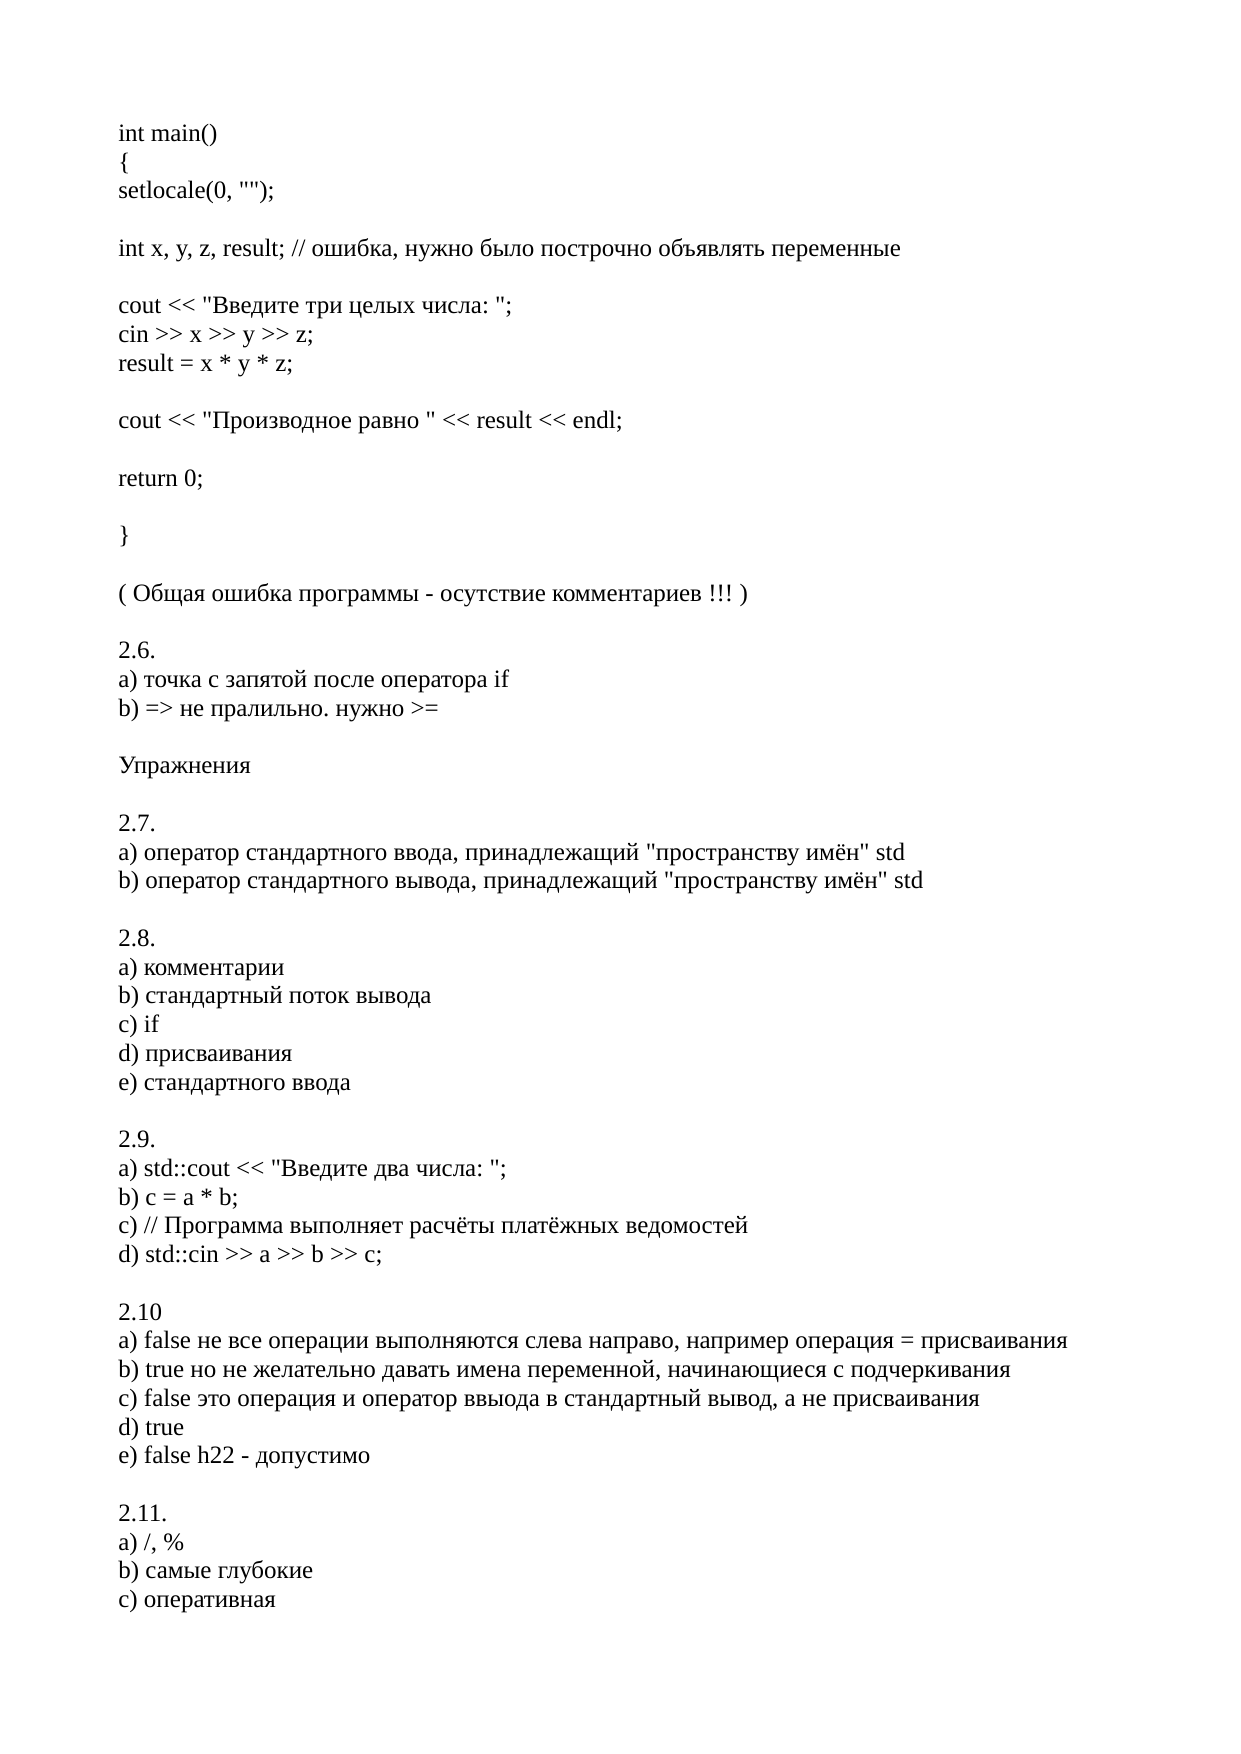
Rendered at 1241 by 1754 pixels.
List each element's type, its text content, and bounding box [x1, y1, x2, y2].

text 2.9. [118, 1124, 1122, 1153]
text Упражнения [118, 751, 1122, 779]
text c) if [118, 1009, 1122, 1038]
text a) оператор стандартного ввода, принадлежащий "пространству имён" std [118, 837, 1122, 866]
text e) стандартного ввода [118, 1067, 1122, 1096]
text c) false это операция и оператор ввыода в стандартный вывод, а не присваивания [118, 1383, 1122, 1412]
text c) оперативная [118, 1584, 1122, 1613]
text b) => не пралильно. нужно >= [118, 693, 1122, 722]
text } [118, 521, 1122, 549]
text cout << "Производное равно " << result << endl; [118, 406, 1122, 434]
text d) true [118, 1412, 1122, 1441]
text e) false h22 - допустимо [118, 1441, 1122, 1469]
text 2.10 [118, 1297, 1122, 1326]
text 2.8. [118, 923, 1122, 952]
text b) оператор стандартного вывода, принадлежащий "пространству имён" std [118, 866, 1122, 894]
text a) std::cout << "Введите два числа: "; [118, 1153, 1122, 1182]
text d) std::cin >> a >> b >> c; [118, 1239, 1122, 1268]
text { [118, 147, 1122, 176]
text setlocale(0, ""); [118, 176, 1122, 204]
text ( Общая ошибка программы - осутствие комментариев !!! ) [118, 578, 1122, 607]
text a) комментарии [118, 952, 1122, 981]
text return 0; [118, 463, 1122, 492]
text 2.11. [118, 1498, 1122, 1527]
text result = x * y * z; [118, 348, 1122, 377]
text cin >> x >> y >> z; [118, 319, 1122, 348]
text c) // Программа выполняет расчёты платёжных ведомостей [118, 1211, 1122, 1239]
text 2.6. [118, 636, 1122, 664]
text cout << "Введите три целых числа: "; [118, 291, 1122, 319]
text b) true но не желательно давать имена переменной, начинающиеся с подчеркивания [118, 1354, 1122, 1383]
text a) точка с запятой после оператора if [118, 664, 1122, 693]
text b) c = a * b; [118, 1182, 1122, 1211]
text a) /, % [118, 1527, 1122, 1556]
text int main() [118, 118, 1122, 147]
text b) самые глубокие [118, 1556, 1122, 1584]
text d) присваивания [118, 1038, 1122, 1067]
text int x, y, z, result; // ошибка, нужно было построчно объявлять переменные [118, 233, 1122, 262]
text a) false не все операции выполняются слева направо, например операция = присваивания [118, 1326, 1122, 1354]
text b) стандартный поток вывода [118, 981, 1122, 1009]
text 2.7. [118, 808, 1122, 837]
